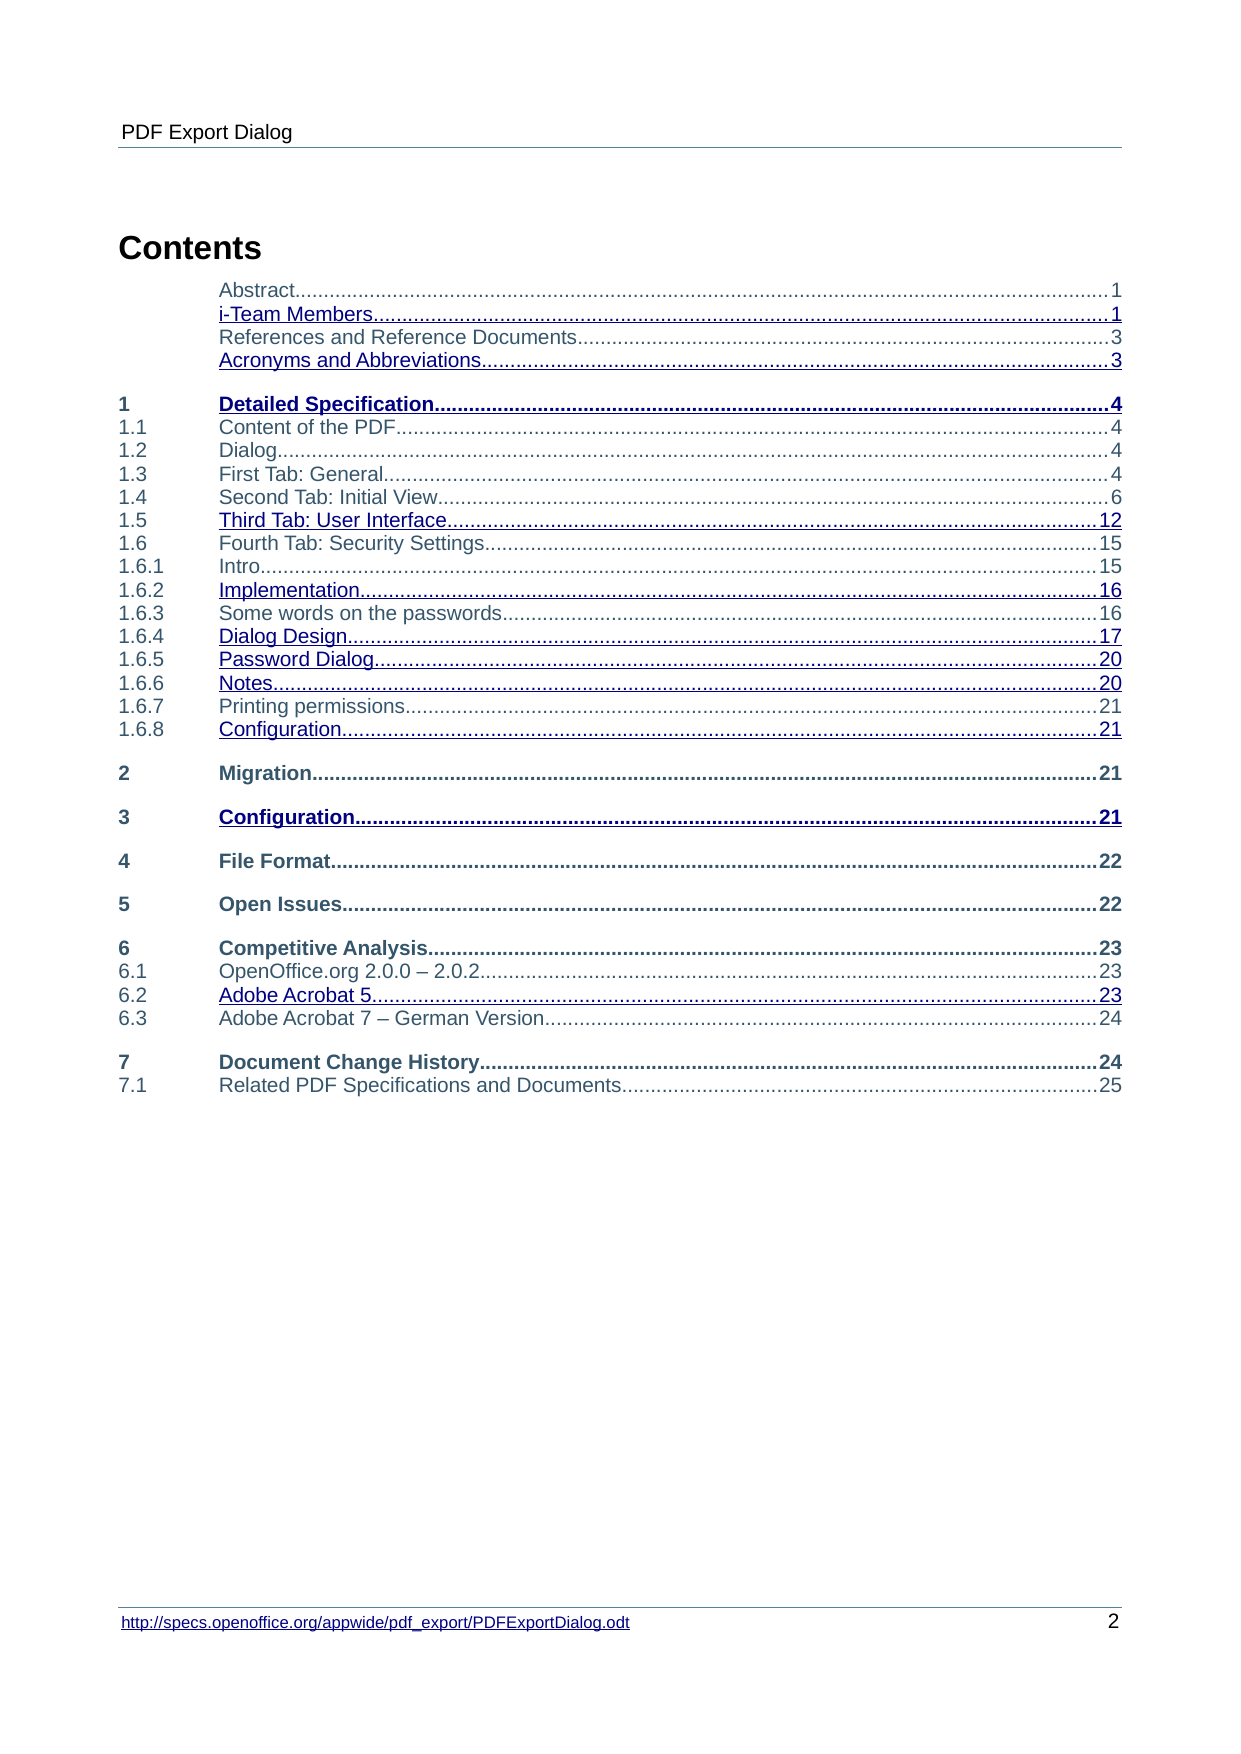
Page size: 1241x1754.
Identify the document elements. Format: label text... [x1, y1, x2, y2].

text 1.6.8 Configuration 21 [118, 718, 1122, 741]
text 6 Competitive Analysis 23 [118, 937, 1122, 960]
text 1.6.1 Intro 15 [118, 555, 1122, 578]
text 1.6.7 Printing permissions 21 [118, 694, 1122, 718]
text 1.6.5 Password Dialog 20 [118, 648, 1122, 671]
text 1.5 Third Tab: User Interface 12 [118, 509, 1122, 532]
text 1.6.4 Dialog Design 17 [118, 625, 1122, 648]
text 1.6.2 Implementation 16 [118, 578, 1122, 602]
text Acronyms and Abbreviations 3 [118, 349, 1122, 372]
text 7 Document Change History 24 [118, 1051, 1122, 1074]
text 3 Configuration 21 [118, 805, 1122, 829]
text 5 Open Issues 22 [118, 893, 1122, 916]
text 1.3 First Tab: General 4 [118, 462, 1122, 485]
text 1.6.6 Notes 20 [118, 671, 1122, 694]
subtitle Contents [118, 229, 1122, 266]
text 1 Detailed Specification 4 [118, 392, 1122, 416]
text 6.3 Adobe Acrobat 7 – German Version 24 [118, 1007, 1122, 1030]
text 1.1 Content of the PDF 4 [118, 416, 1122, 439]
text 7.1 Related PDF Specifications and Documents 25 [118, 1074, 1122, 1097]
text 2 Migration 21 [118, 762, 1122, 785]
text References and Reference Documents 3 [118, 325, 1122, 349]
text i-Team Members 1 [118, 302, 1122, 325]
text 6.1 OpenOffice.org 2.0.0 – 2.0.2 23 [118, 960, 1122, 983]
text 1.6.3 Some words on the passwords 16 [118, 602, 1122, 625]
text 1.2 Dialog 4 [118, 439, 1122, 462]
text 4 File Format 22 [118, 849, 1122, 872]
text 6.2 Adobe Acrobat 5 23 [118, 983, 1122, 1007]
text 1.4 Second Tab: Initial View 6 [118, 485, 1122, 509]
text Abstract 1 [118, 279, 1122, 302]
text 1.6 Fourth Tab: Security Settings 15 [118, 532, 1122, 555]
